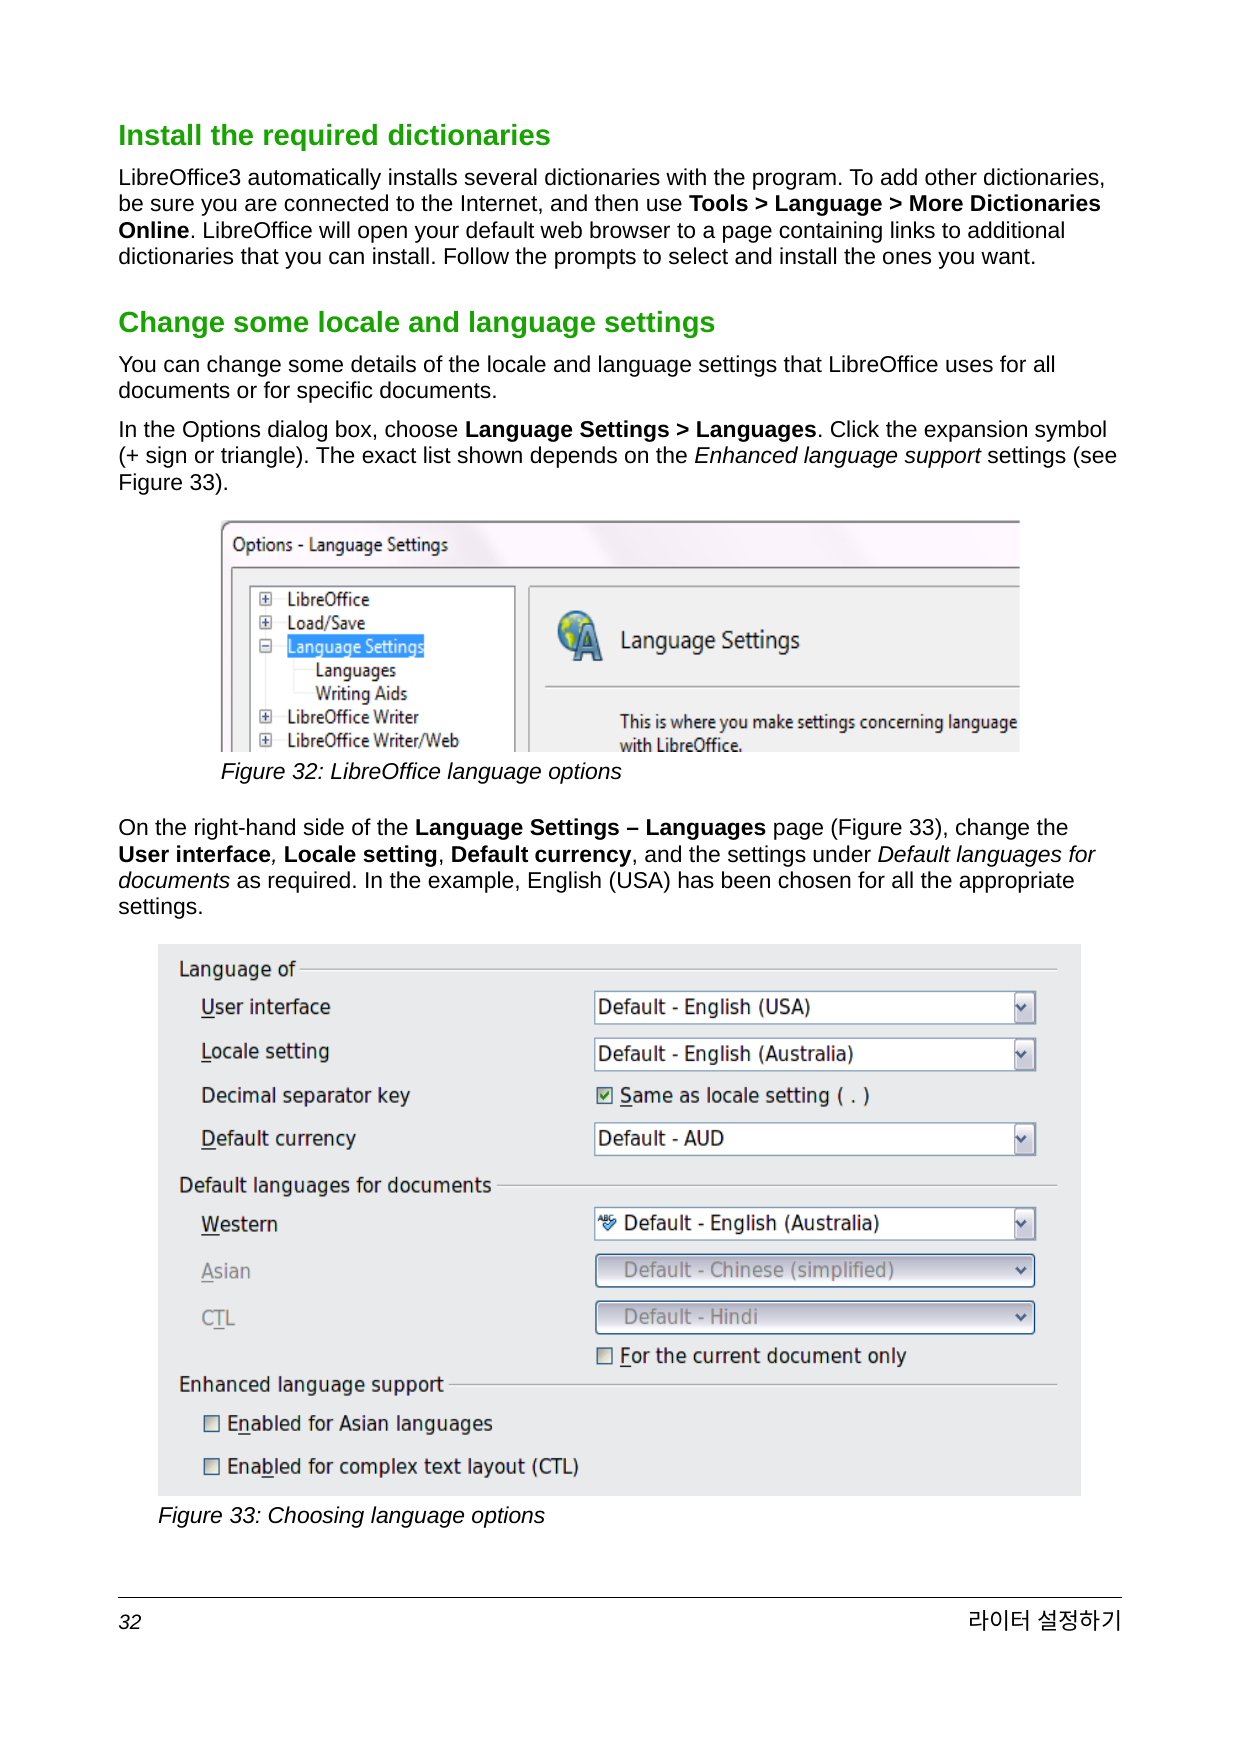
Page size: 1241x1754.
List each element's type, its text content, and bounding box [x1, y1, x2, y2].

text Figure 33: Choosing language options [158, 1502, 1082, 1529]
picture [157, 944, 1082, 1496]
text Figure 32: LibreOffice language options [221, 758, 1020, 784]
picture [220, 520, 1020, 752]
text LibreOffice3 automatically installs several dictionaries with the program. To add other dictionaries, be sure you are connected to the Internet, and then use Tools > Language > More Dictionaries Online. LibreOffice will open your default web browser to a page containing links to additional dictionaries that you can install. Follow the prompts to select and install the ones you want. [118, 164, 1122, 269]
subtitle Change some locale and language settings [118, 305, 1122, 338]
text You can change some details of the locale and language settings that LibreOffice uses for all documents or for specific documents. [118, 351, 1122, 404]
text On the right-hand side of the Language Settings – Languages page (Figure 33), change the User interface, Locale setting, Default currency, and the settings under Default languages for documents as required. In the example, English (USA) has been chosen for all the appropriate settings. [118, 814, 1122, 919]
text In the Options dialog box, choose Language Settings > Languages. Click the expansion symbol (+ sign or triangle). The exact list shown depends on the Enhanced language support settings (see Figure 33). [118, 416, 1122, 495]
subtitle Install the required dictionaries [118, 118, 1122, 152]
